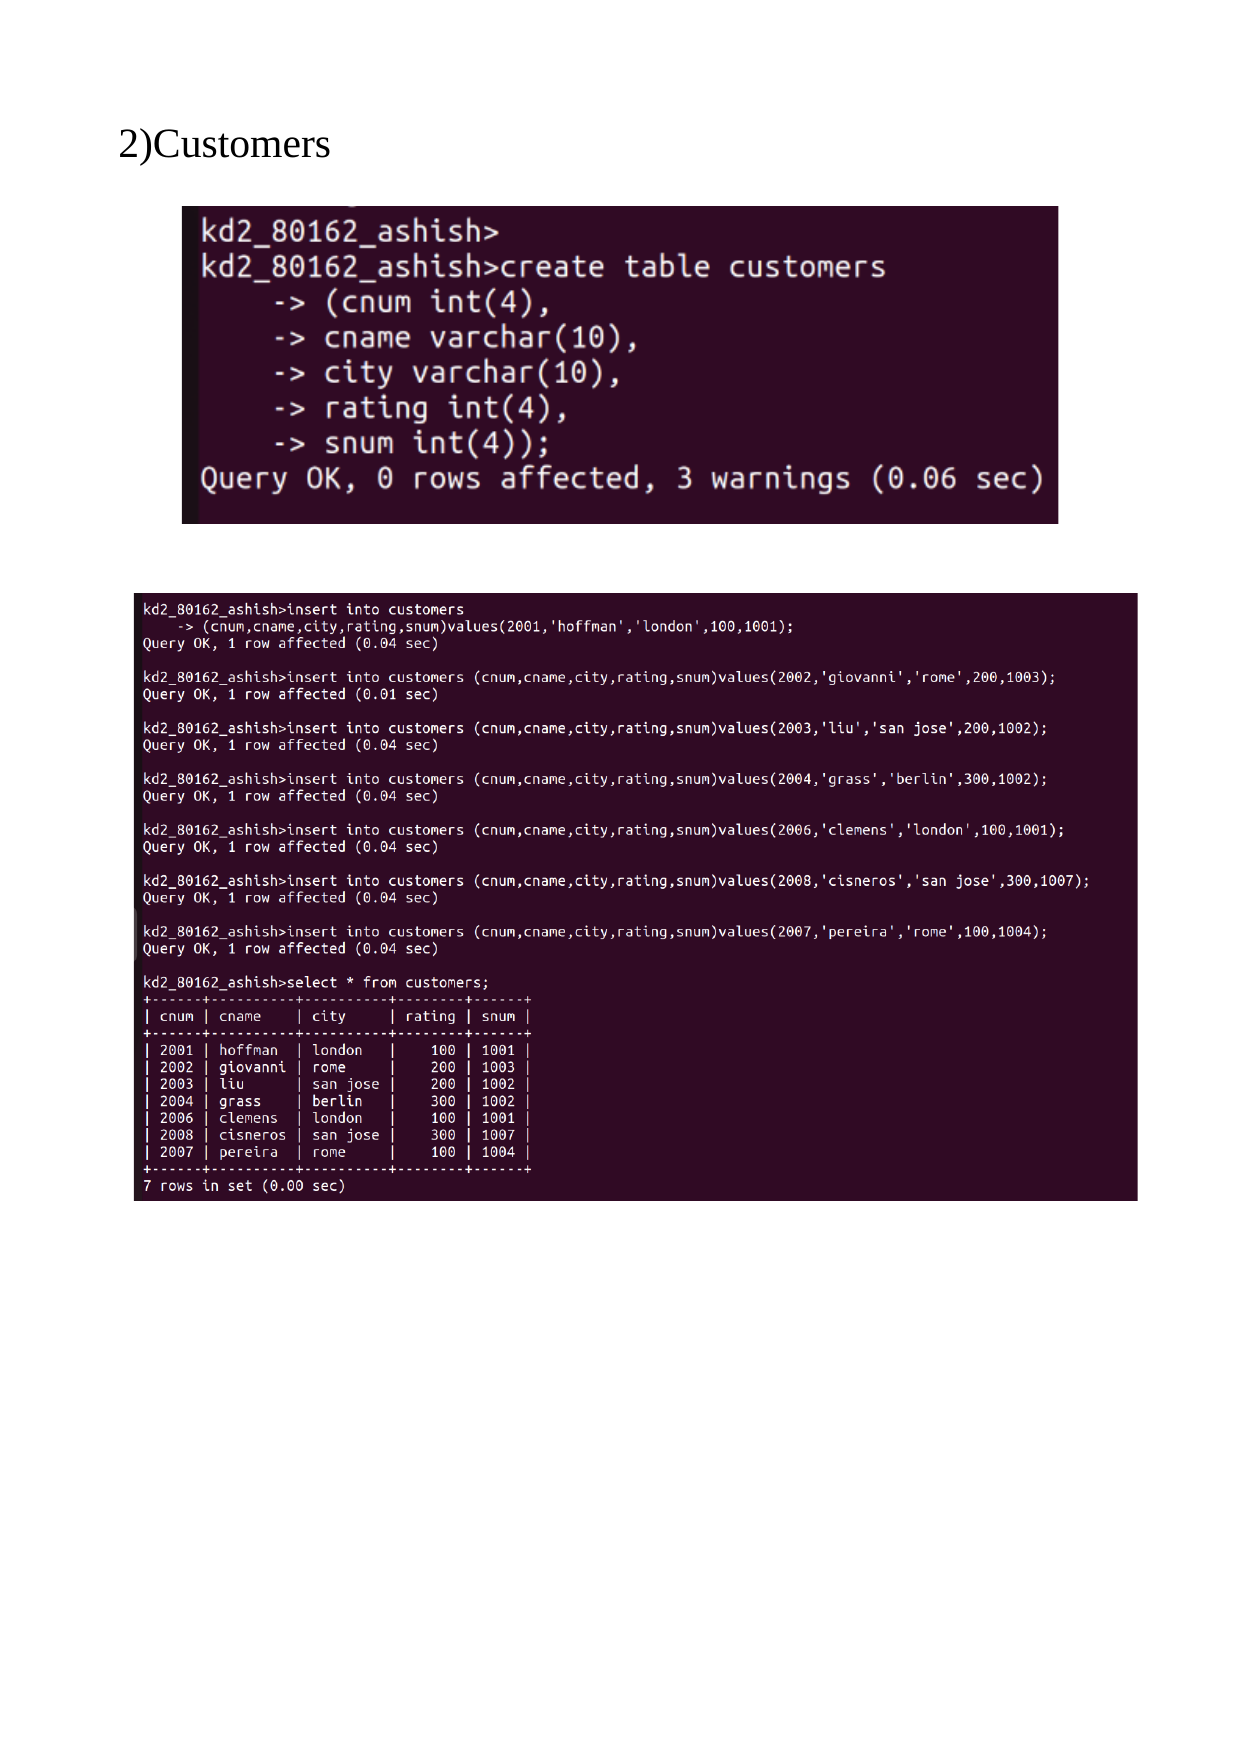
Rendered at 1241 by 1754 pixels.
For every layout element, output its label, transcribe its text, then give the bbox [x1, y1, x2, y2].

text 2)Customers [118, 118, 1122, 166]
picture [133, 593, 1138, 1201]
picture [181, 206, 1059, 524]
